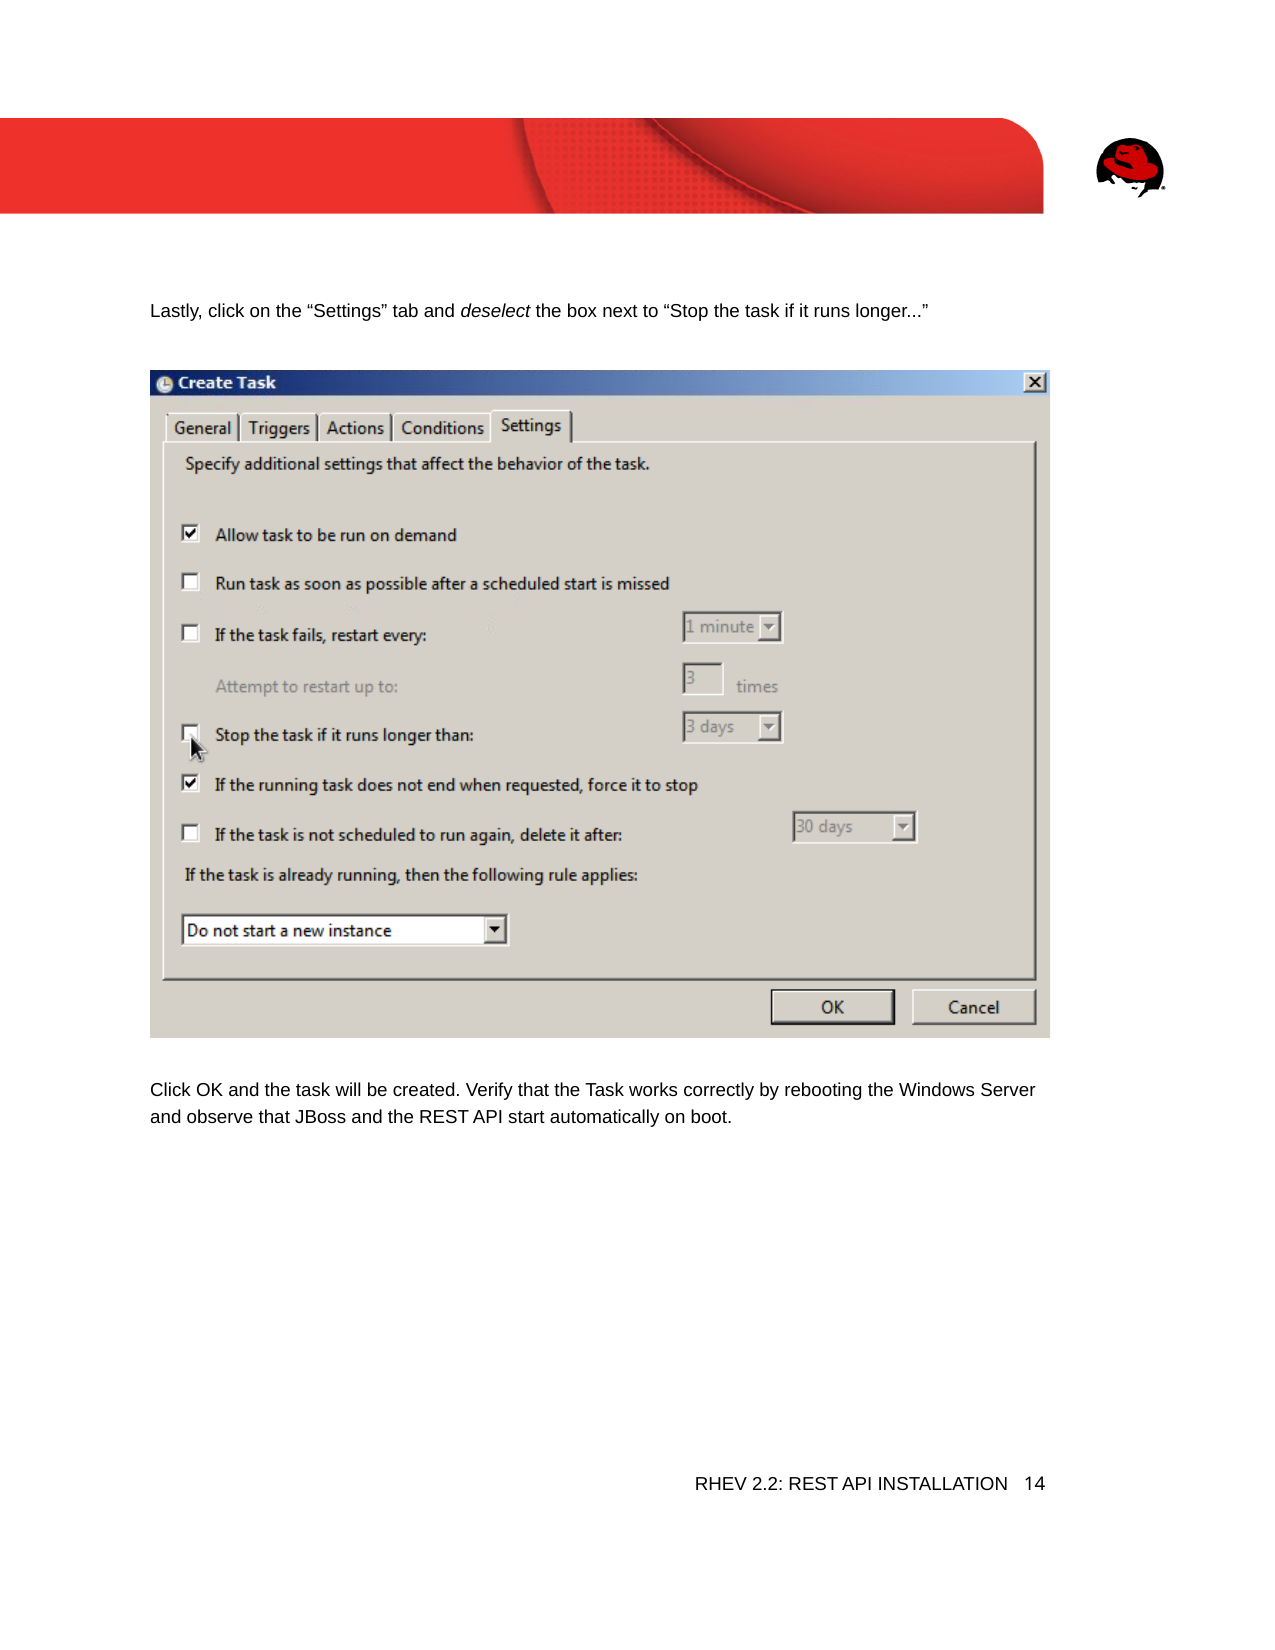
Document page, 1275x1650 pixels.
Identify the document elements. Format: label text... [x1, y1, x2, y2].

text Click OK and the task will be created. Verify that the Task works correctly by rebooting the Windows Server and observe that JBoss and the REST API start automatically on boot. [150, 1079, 1050, 1128]
picture [0, 118, 1170, 214]
text Lastly, click on the “Settings” tab and deselect the box next to “Stop the task if it runs longer...” [150, 300, 1050, 322]
picture [150, 370, 1050, 1038]
